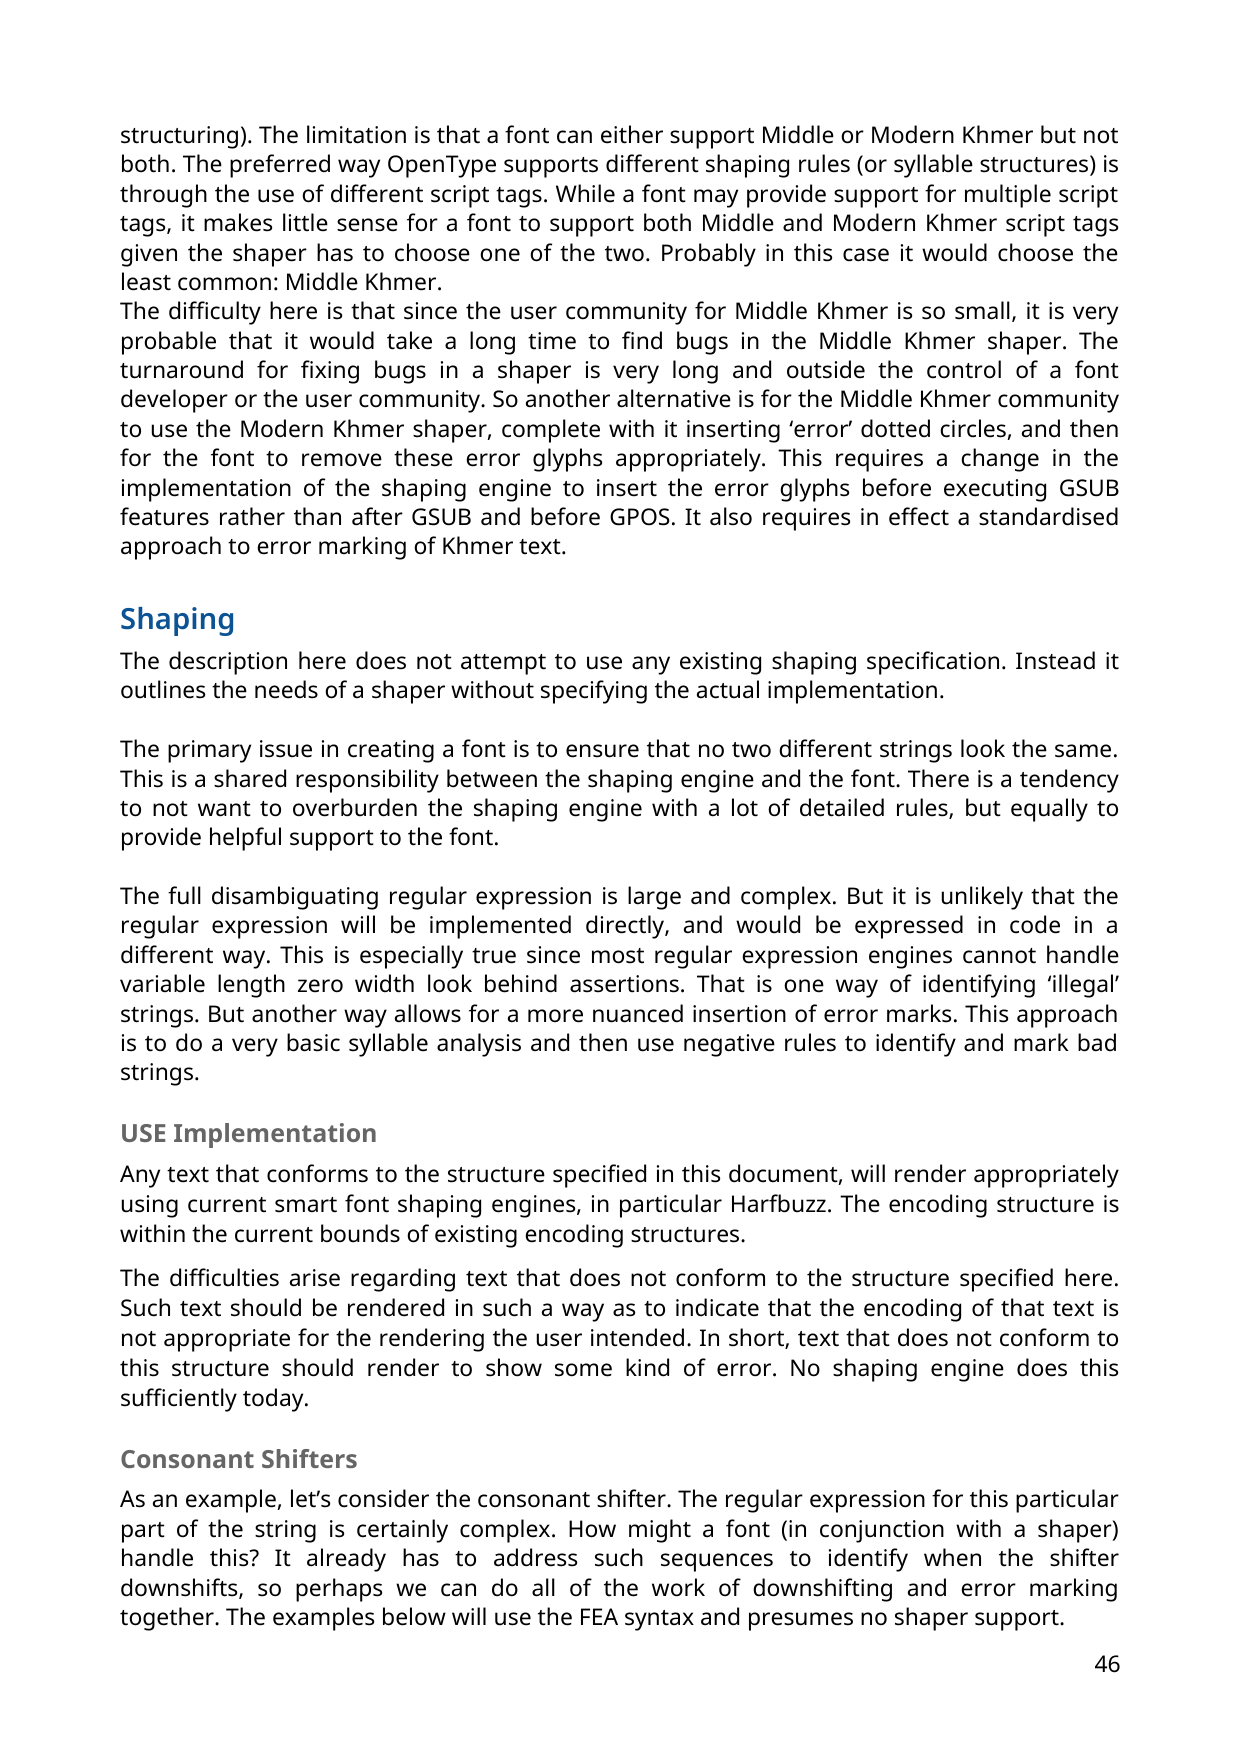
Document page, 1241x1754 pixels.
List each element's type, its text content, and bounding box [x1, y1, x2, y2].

text The description here does not attempt to use any existing shaping specification. Instead it outlines the needs of a shaper without specifying the actual implementation. [120, 646, 1121, 705]
subtitle USE Implementation [120, 1116, 1121, 1150]
subtitle Shaping [120, 598, 1121, 638]
text As an example, let’s consider the consonant shifter. The regular expression for this particular part of the string is certainly complex. How might a font (in conjunction with a shaper) handle this? It already has to address such sequences to identify when the shifter downshifts, so perhaps we can do all of the work of downshifting and error marking together. The examples below will use the FEA syntax and presumes no shaper support. [120, 1484, 1121, 1631]
text structuring). The limitation is that a font can either support Middle or Modern Khmer but not both. The preferred way OpenType supports different shaping rules (or syllable structures) is through the use of different script tags. While a font may provide support for multiple script tags, it makes little sense for a font to support both Middle and Modern Khmer script tags given the shaper has to choose one of the two. Probably in this case it would choose the least common: Middle Khmer. [120, 120, 1121, 296]
text The full disambiguating regular expression is large and complex. But it is unlikely that the regular expression will be implemented directly, and would be expressed in code in a different way. This is especially true since most regular expression engines cannot handle variable length zero width look behind assertions. That is one way of identifying ‘illegal’ strings. But another way allows for a more nuanced insertion of error marks. This approach is to do a very basic syllable analysis and then use negative rules to identify and mark bad strings. [120, 881, 1121, 1087]
text Any text that conforms to the structure specified in this document, will render appropriately using current smart font shaping engines, in particular Harfbuzz. The encoding structure is within the current bounds of existing encoding structures. [120, 1158, 1121, 1248]
text The difficulty here is that since the user community for Middle Khmer is so small, it is very probable that it would take a long time to find bugs in the Middle Khmer shaper. The turnaround for fixing bugs in a shaper is very long and outside the control of a font developer or the user community. So another alternative is for the Middle Khmer community to use the Modern Khmer shaper, complete with it inserting ‘error’ dotted circles, and then for the font to remove these error glyphs appropriately. This requires a change in the implementation of the shaping engine to insert the error glyphs before executing GSUB features rather than after GSUB and before GPOS. It also requires in effect a standardised approach to error marking of Khmer text. [120, 296, 1121, 561]
text The primary issue in creating a font is to ensure that no two different strings look the same. This is a shared responsibility between the shaping engine and the font. There is a tendency to not want to overburden the shaping engine with a lot of detailed rules, but equally to provide helpful support to the font. [120, 734, 1121, 852]
subtitle Consonant Shifters [120, 1442, 1121, 1476]
text The difficulties arise regarding text that does not conform to the structure specified here. Such text should be rendered in such a way as to indicate that the encoding of that text is not appropriate for the rendering the user intended. In short, text that does not conform to this structure should render to show some kind of error. No shaping engine does this sufficiently today. [120, 1263, 1121, 1413]
